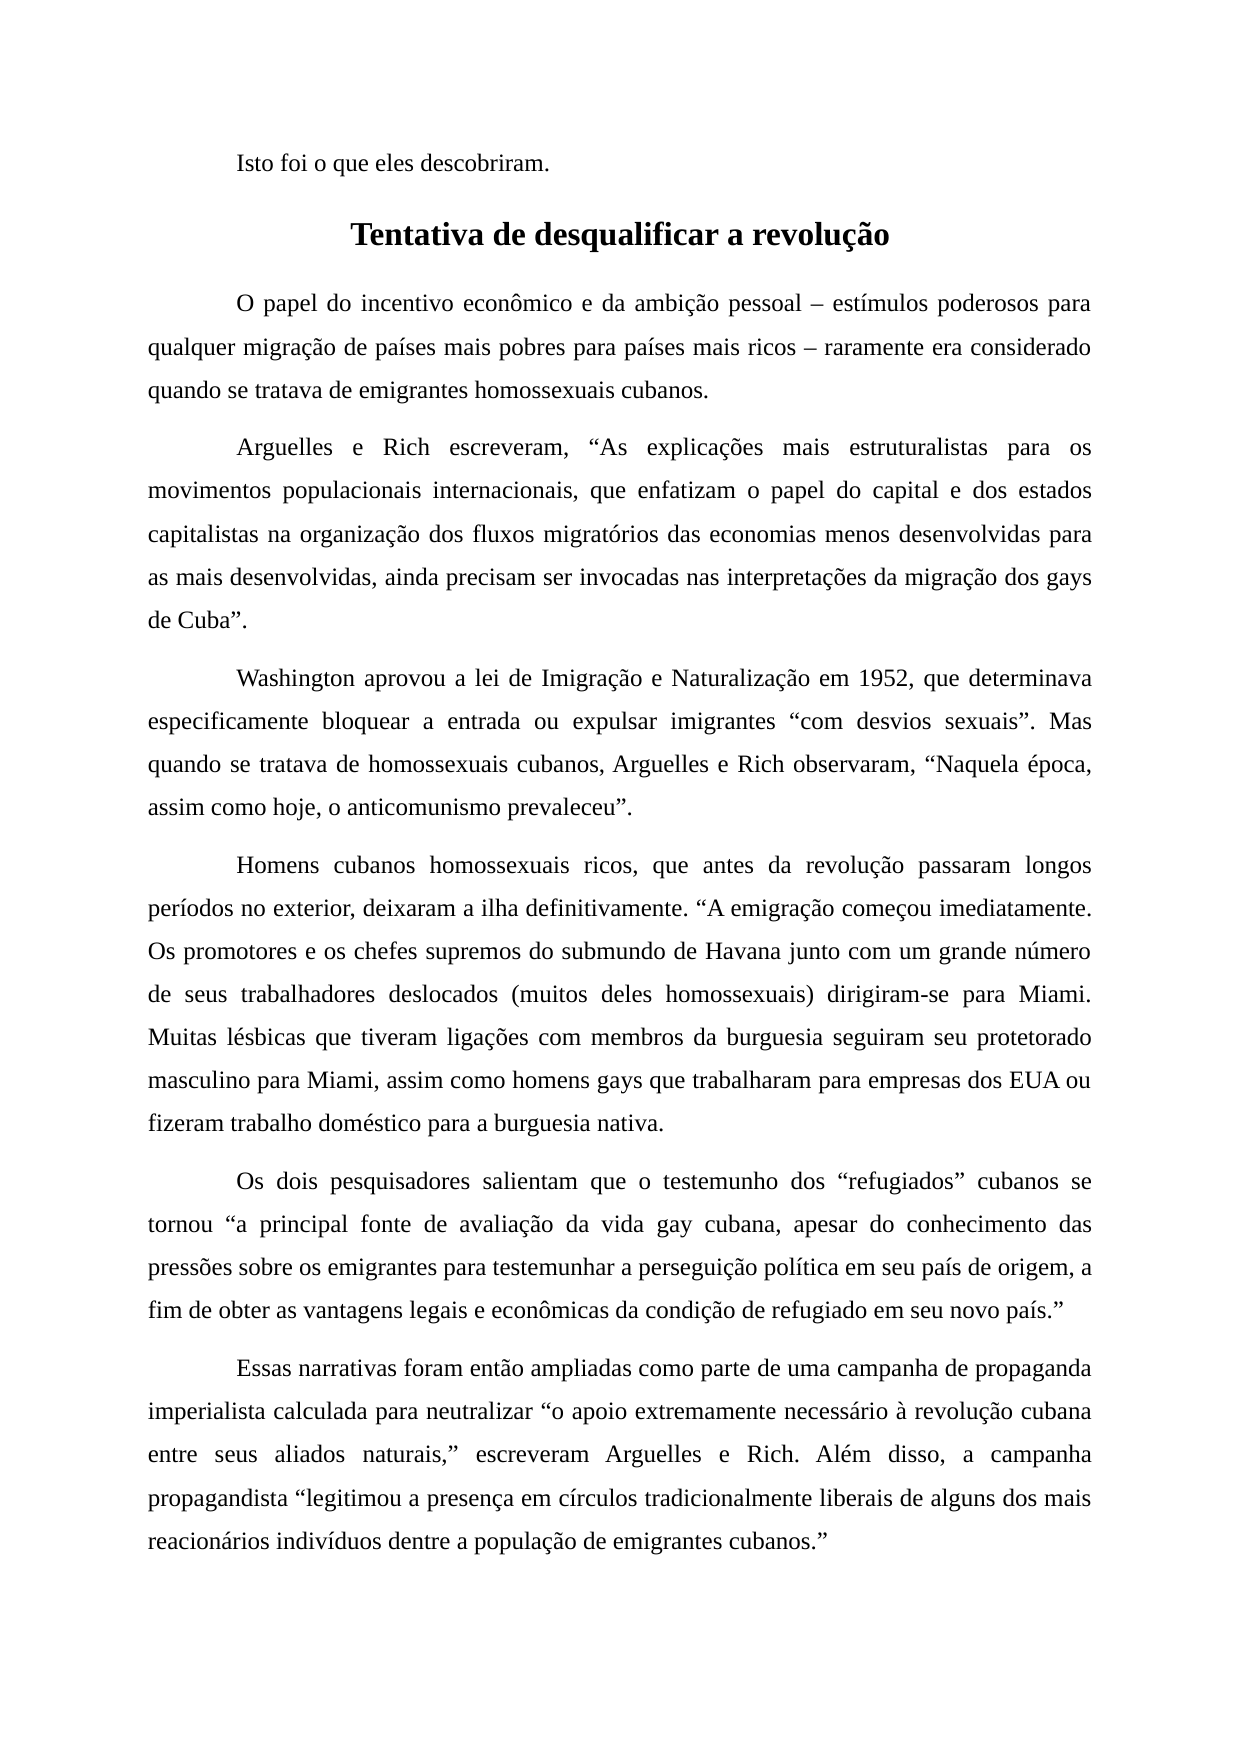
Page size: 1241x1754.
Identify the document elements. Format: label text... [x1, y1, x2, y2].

text Washington aprovou a lei de Imigração e Naturalização em 1952, que determinava especificamente bloquear a entrada ou expulsar imigrantes “com desvios sexuais”. Mas quando se tratava de homossexuais cubanos, Arguelles e Rich observaram, “Naquela época, assim como hoje, o anticomunismo prevaleceu”. [148, 663, 1093, 821]
text Essas narrativas foram então ampliadas como parte de uma campanha de propaganda imperialista calculada para neutralizar “o apoio extremamente necessário à revolução cubana entre seus aliados naturais,” escreveram Arguelles e Rich. Além disso, a campanha propagandista “legitimou a presença em círculos tradicionalmente liberais de alguns dos mais reacionários indivíduos dentre a população de emigrantes cubanos.” [148, 1353, 1093, 1554]
text Homens cubanos homossexuais ricos, que antes da revolução passaram longos períodos no exterior, deixaram a ilha definitivamente. “A emigração começou imediatamente. Os promotores e os chefes supremos do submundo de Havana junto com um grande número de seus trabalhadores deslocados (muitos deles homossexuais) dirigiram-se para Miami. Muitas lésbicas que tiveram ligações com membros da burguesia seguiram seu protetorado masculino para Miami, assim como homens gays que trabalharam para empresas dos EUA ou fizeram trabalho doméstico para a burguesia nativa. [148, 850, 1093, 1137]
text Isto foi o que eles descobriram. [148, 148, 1093, 176]
text Arguelles e Rich escreveram, “As explicações mais estruturalistas para os movimentos populacionais internacionais, que enfatizam o papel do capital e dos estados capitalistas na organização dos fluxos migratórios das economias menos desenvolvidas para as mais desenvolvidas, ainda precisam ser invocadas nas interpretações da migração dos gays de Cuba”. [148, 432, 1093, 634]
text Os dois pesquisadores salientam que o testemunho dos “refugiados” cubanos se tornou “a principal fonte de avaliação da vida gay cubana, apesar do conhecimento das pressões sobre os emigrantes para testemunhar a perseguição política em seu país de origem, a fim de obter as vantagens legais e econômicas da condição de refugiado em seu novo país.” [148, 1166, 1093, 1324]
text O papel do incentivo econômico e da ambição pessoal – estímulos poderosos para qualquer migração de países mais pobres para países mais ricos – raramente era considerado quando se tratava de emigrantes homossexuais cubanos. [148, 288, 1093, 403]
subtitle Tentativa de desqualificar a revolução [148, 214, 1093, 252]
